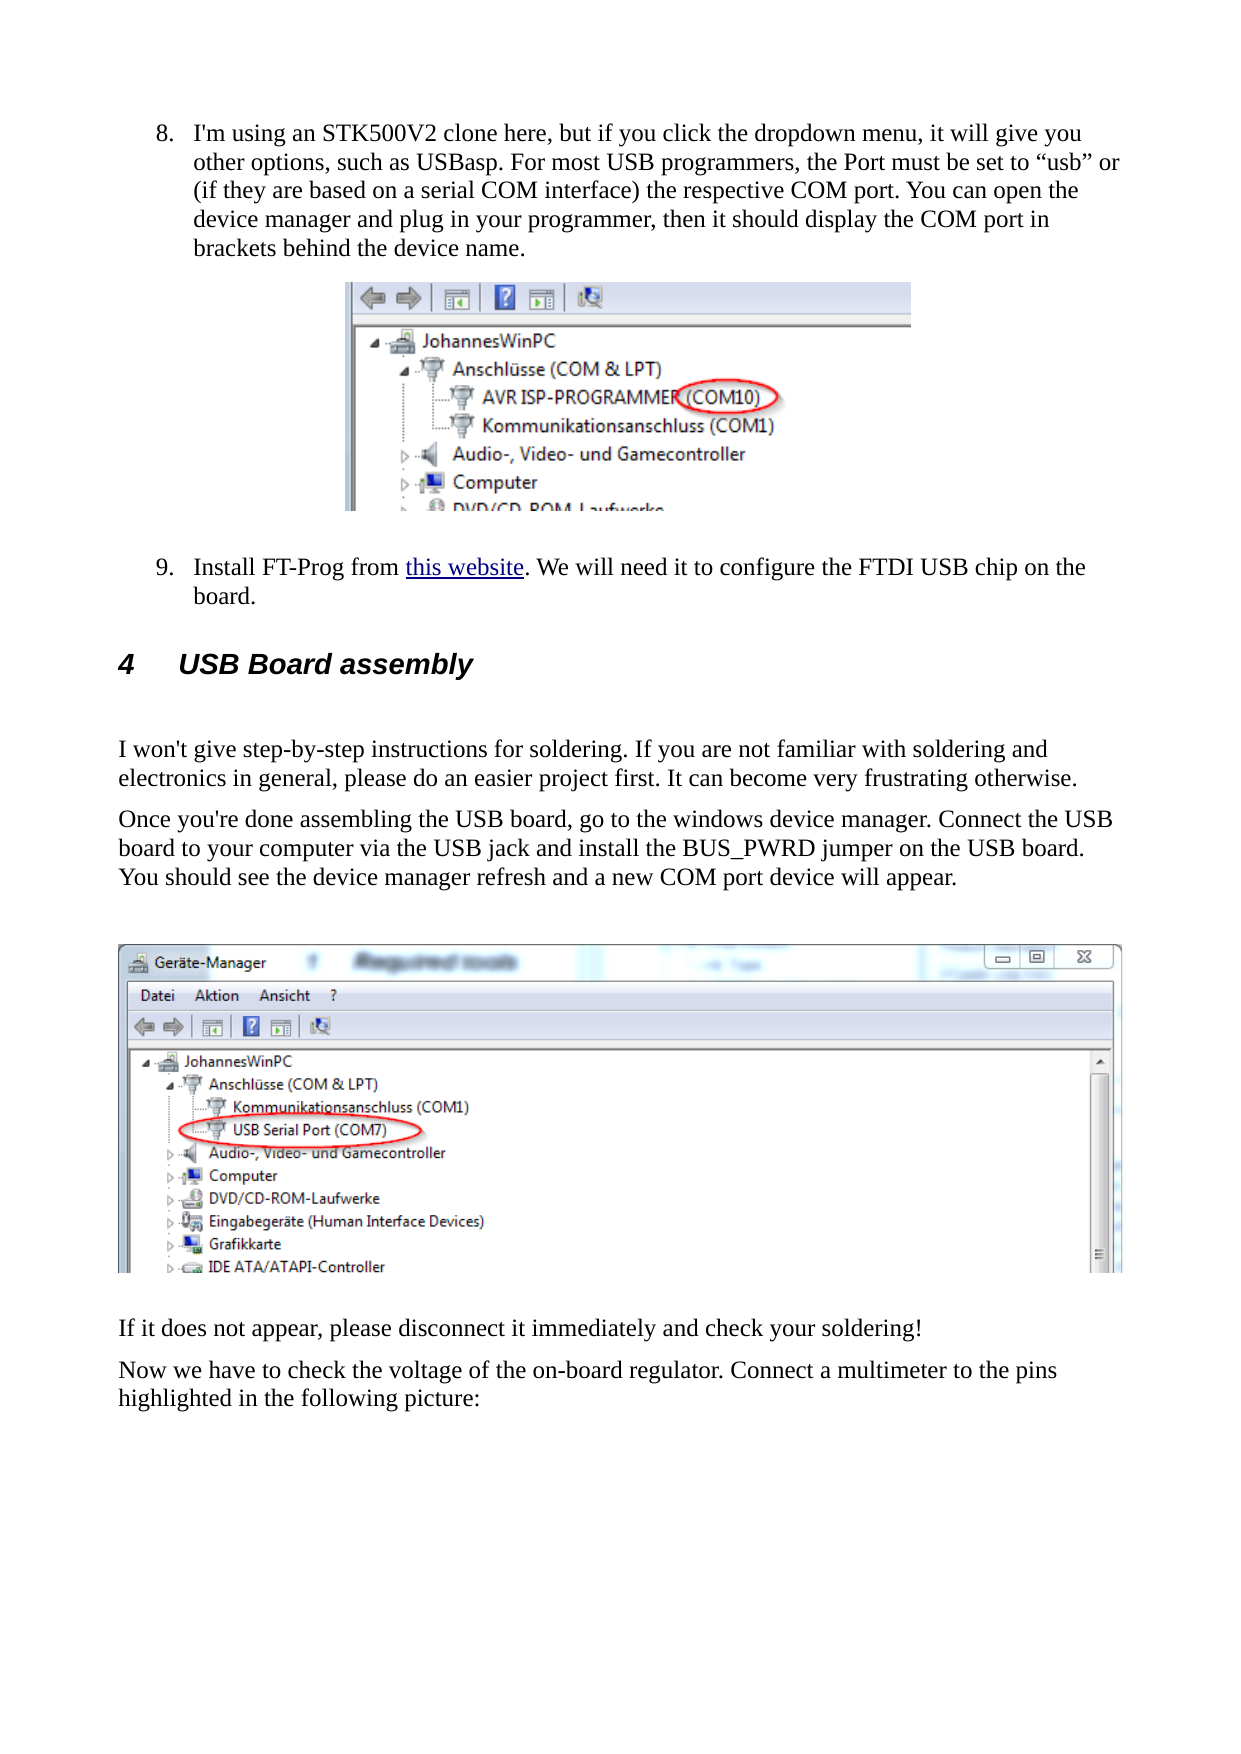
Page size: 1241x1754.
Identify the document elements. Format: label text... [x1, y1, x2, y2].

text I won't give step-by-step instructions for soldering. If you are not familiar with soldering and electronics in general, please do an easier project first. It can become very frustrating otherwise. [118, 734, 1122, 792]
picture [345, 282, 911, 511]
subtitle USB Board assembly [118, 647, 1122, 681]
list I'm using an STK500V2 clone here, but if you click the dropdown menu, it will give you other options, such as USBasp. For most USB programmers, the Port must be set to “usb” or (if they are based on a serial COM interface) the respective COM port. You can open the device manager and plug in your programmer, then it should display the COM port in brackets behind the device name. [156, 118, 1122, 262]
text If it does not appear, please disconnect it immediately and check your soldering! [118, 1313, 1122, 1342]
picture [118, 944, 1123, 1273]
text Now we have to check the voltage of the on-board regulator. Connect a multimeter to the pins highlighted in the following picture: [118, 1355, 1122, 1412]
text Once you're done assembling the USB board, go to the windows device manager. Connect the USB board to your computer via the USB jack and install the BUS_PWRD jumper on the USB board. You should see the device manager refresh and a new COM port device will appear. [118, 804, 1122, 891]
list Install FT-Prog from this website. We will need it to configure the FTDI USB chip on the board. [156, 552, 1122, 610]
